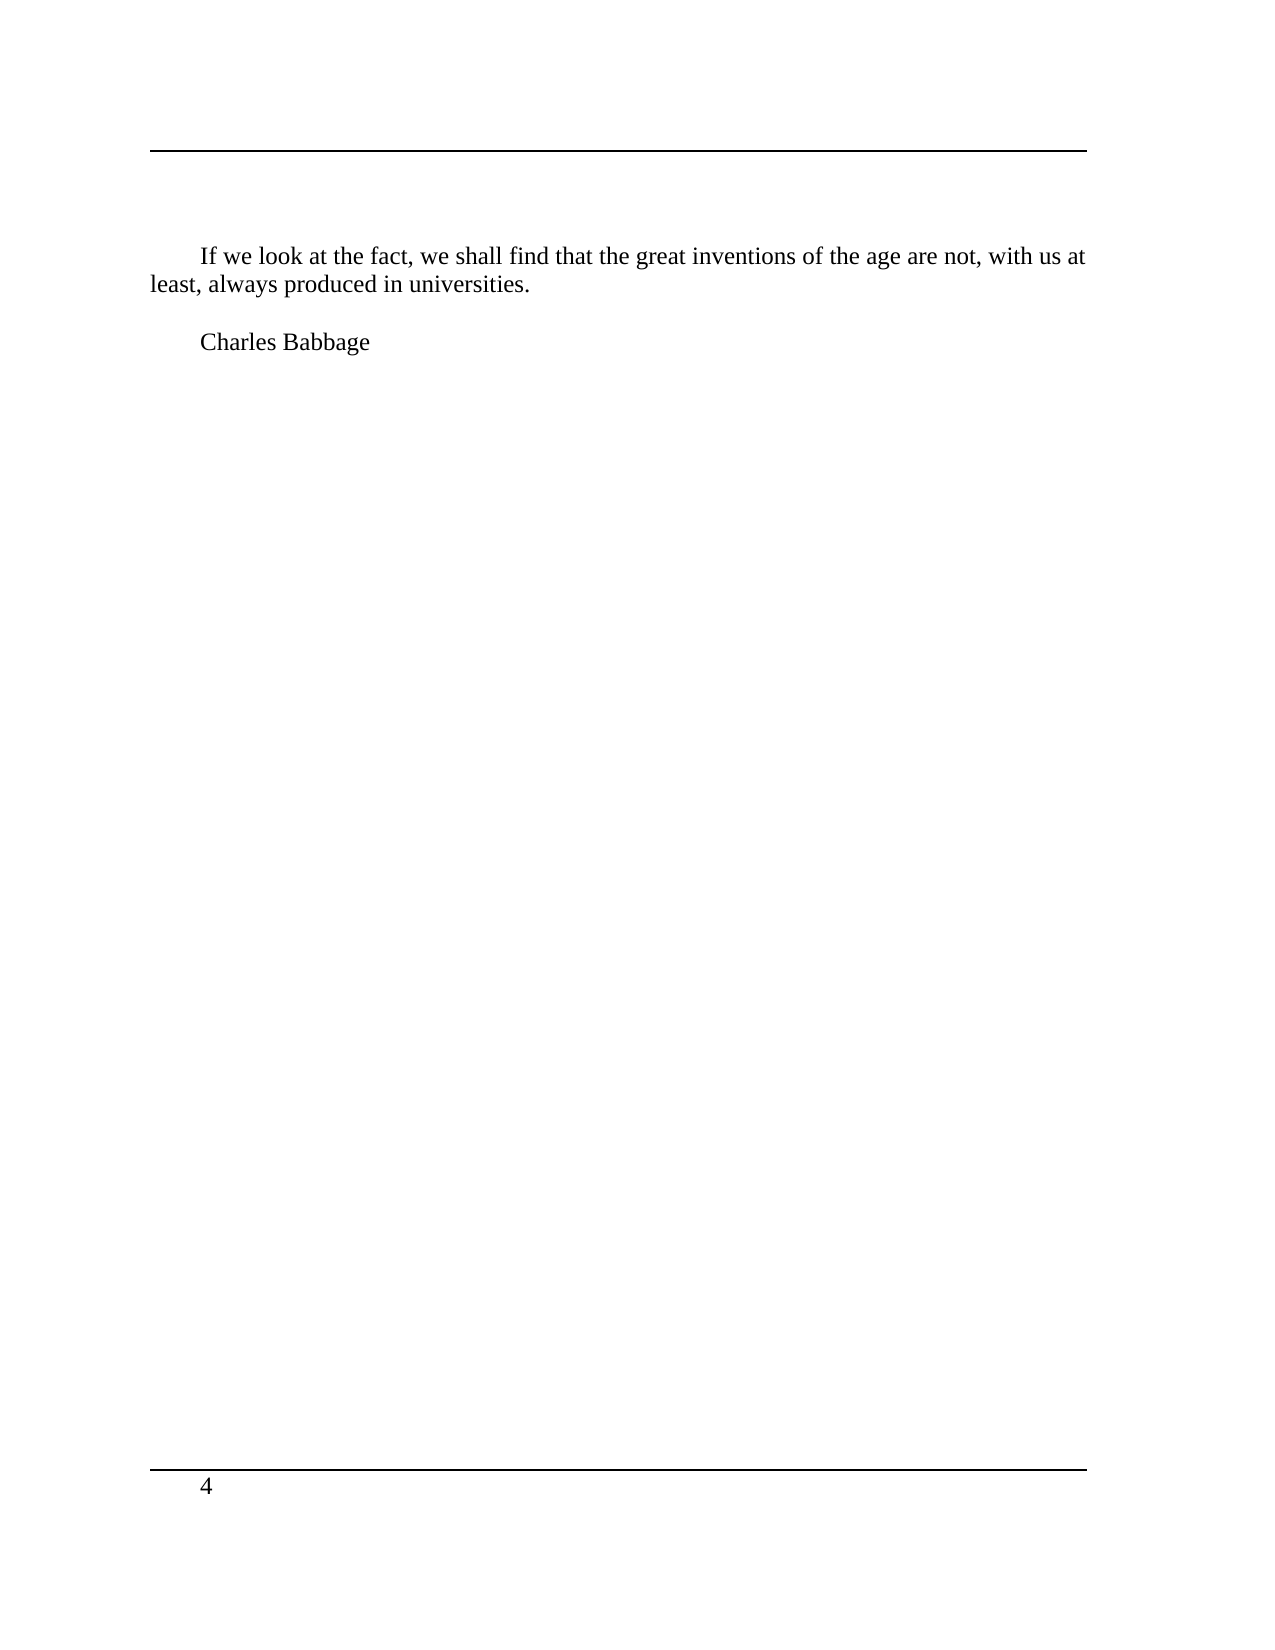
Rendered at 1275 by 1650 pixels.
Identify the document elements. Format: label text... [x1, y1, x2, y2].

text Charles Babbage [150, 327, 1087, 356]
text If we look at the fact, we shall find that the great inventions of the age are not, with us at least, always produced in universities. [150, 241, 1087, 298]
